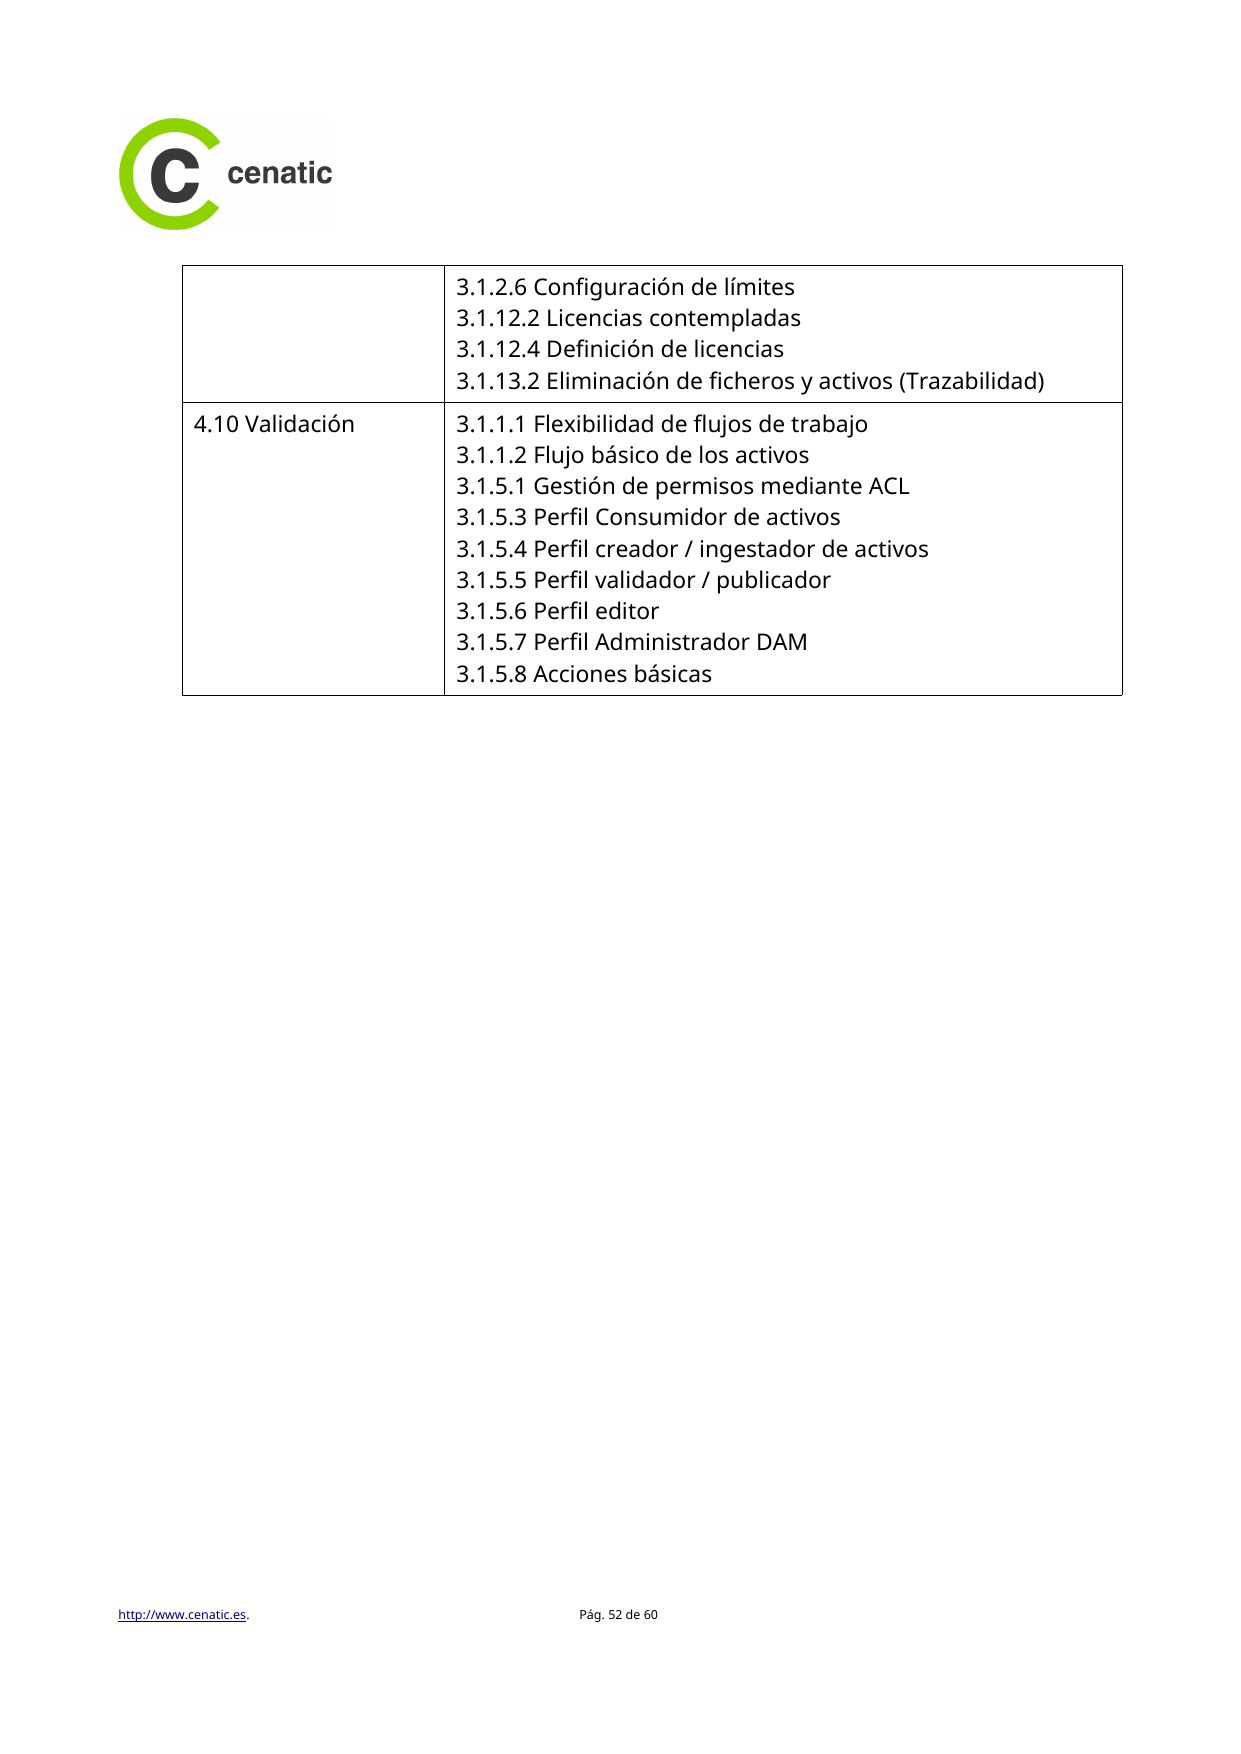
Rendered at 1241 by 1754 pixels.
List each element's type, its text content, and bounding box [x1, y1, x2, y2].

table_cell 4.10 Validación [183, 403, 444, 694]
table_cell 3.1.1.1 Flexibilidad de flujos de trabajo 3.1.1.2 Flujo básico de los activos 3.1.5.1 Gestión de permisos mediante ACL 3.1.5.3 Perfil Consumidor de activos 3.1.5.4 Perfil creador / ingestador de activos 3.1.5.5 Perfil validador / publicador 3.1.5.6 Perfil editor 3.1.5.7 Perfil Administrador DAM 3.1.5.8 Acciones básicas [445, 403, 1122, 694]
picture [119, 118, 332, 230]
table_cell [183, 266, 444, 402]
table_cell 3.1.2.6 Configuración de límites 3.1.12.2 Licencias contempladas 3.1.12.4 Definición de licencias 3.1.13.2 Eliminación de ficheros y activos (Trazabilidad) [445, 266, 1122, 402]
